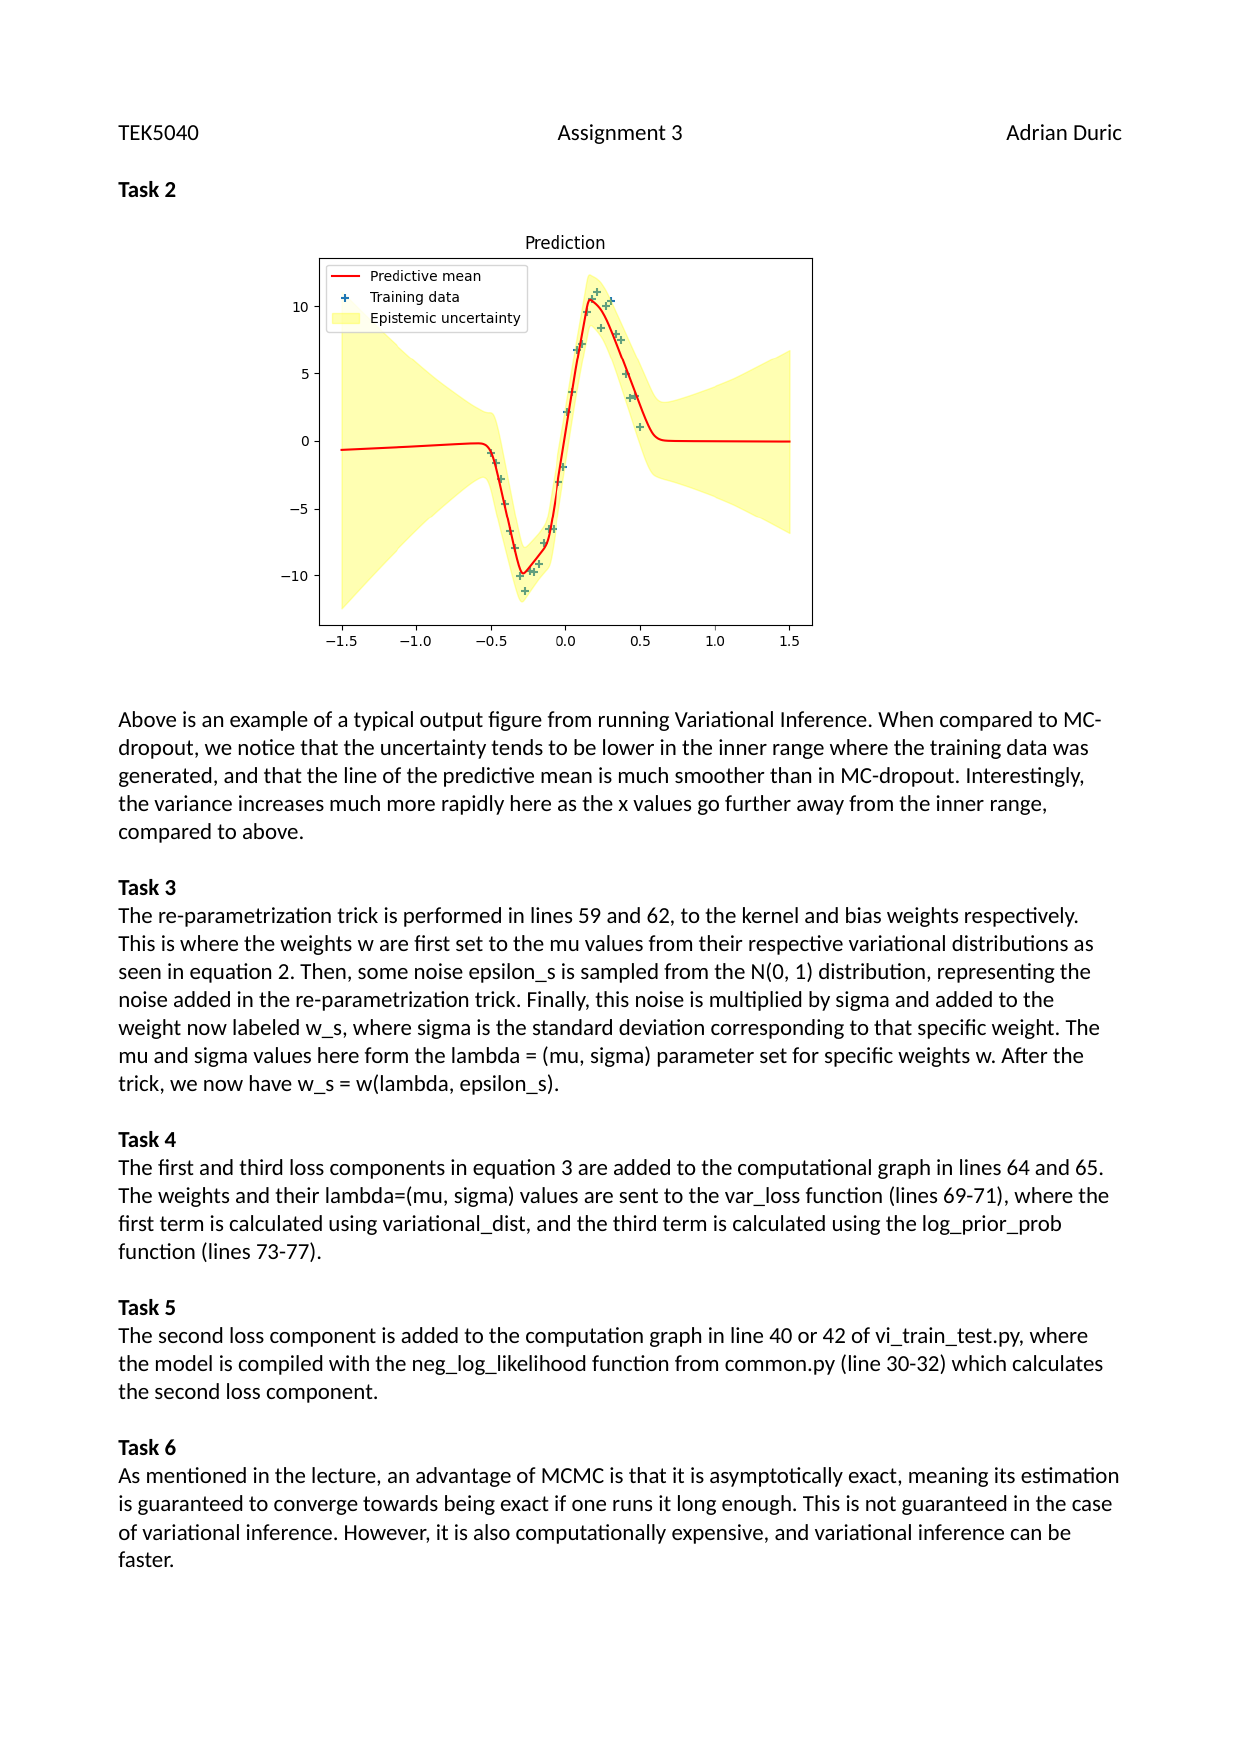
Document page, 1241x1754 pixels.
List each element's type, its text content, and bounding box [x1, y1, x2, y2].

text This is where the weights w are first set to the mu values from their respective variational distributions as seen in equation 2. Then, some noise epsilon_s is sampled from the N(0, 1) distribution, representing the noise added in the re-parametrization trick. Finally, this noise is multiplied by sigma and added to the weight now labeled w_s, where sigma is the standard deviation corresponding to that specific weight. The mu and sigma values here form the lambda = (mu, sigma) parameter set for specific weights w. After the trick, we now have w_s = w(lambda, epsilon_s). [118, 929, 1122, 1097]
text Task 2 [118, 176, 1122, 204]
text The first and third loss components in equation 3 are added to the computational graph in lines 64 and 65. The weights and their lambda=(mu, sigma) values are sent to the var_loss function (lines 69-71), where the first term is calculated using variational_dist, and the third term is calculated using the log_prior_prob function (lines 73-77). [118, 1153, 1122, 1265]
text The second loss component is added to the computation graph in line 40 or 42 of vi_train_test.py, where the model is compiled with the neg_log_likelihood function from common.py (line 30-32) which calculates the second loss component. [118, 1321, 1122, 1406]
text Task 3 [118, 873, 1122, 901]
text Task 5 [118, 1293, 1122, 1321]
text As mentioned in the lecture, an advantage of MCMC is that it is asymptotically exact, meaning its estimation is guaranteed to converge towards being exact if one runs it long enough. This is not guaranteed in the case of variational inference. However, it is also computationally expensive, and variational inference can be faster. [118, 1462, 1122, 1574]
text Task 6 [118, 1433, 1122, 1462]
text The re-parametrization trick is performed in lines 59 and 62, to the kernel and bias weights respectively. [118, 901, 1122, 929]
text Task 4 [118, 1125, 1122, 1153]
picture [265, 219, 827, 677]
text Above is an example of a typical output figure from running Variational Inference. When compared to MC-dropout, we notice that the uncertainty tends to be lower in the inner range where the training data was generated, and that the line of the predictive mean is much smoother than in MC-dropout. Interestingly, the variance increases much more rapidly here as the x values go further away from the inner range, compared to above. [118, 705, 1122, 845]
